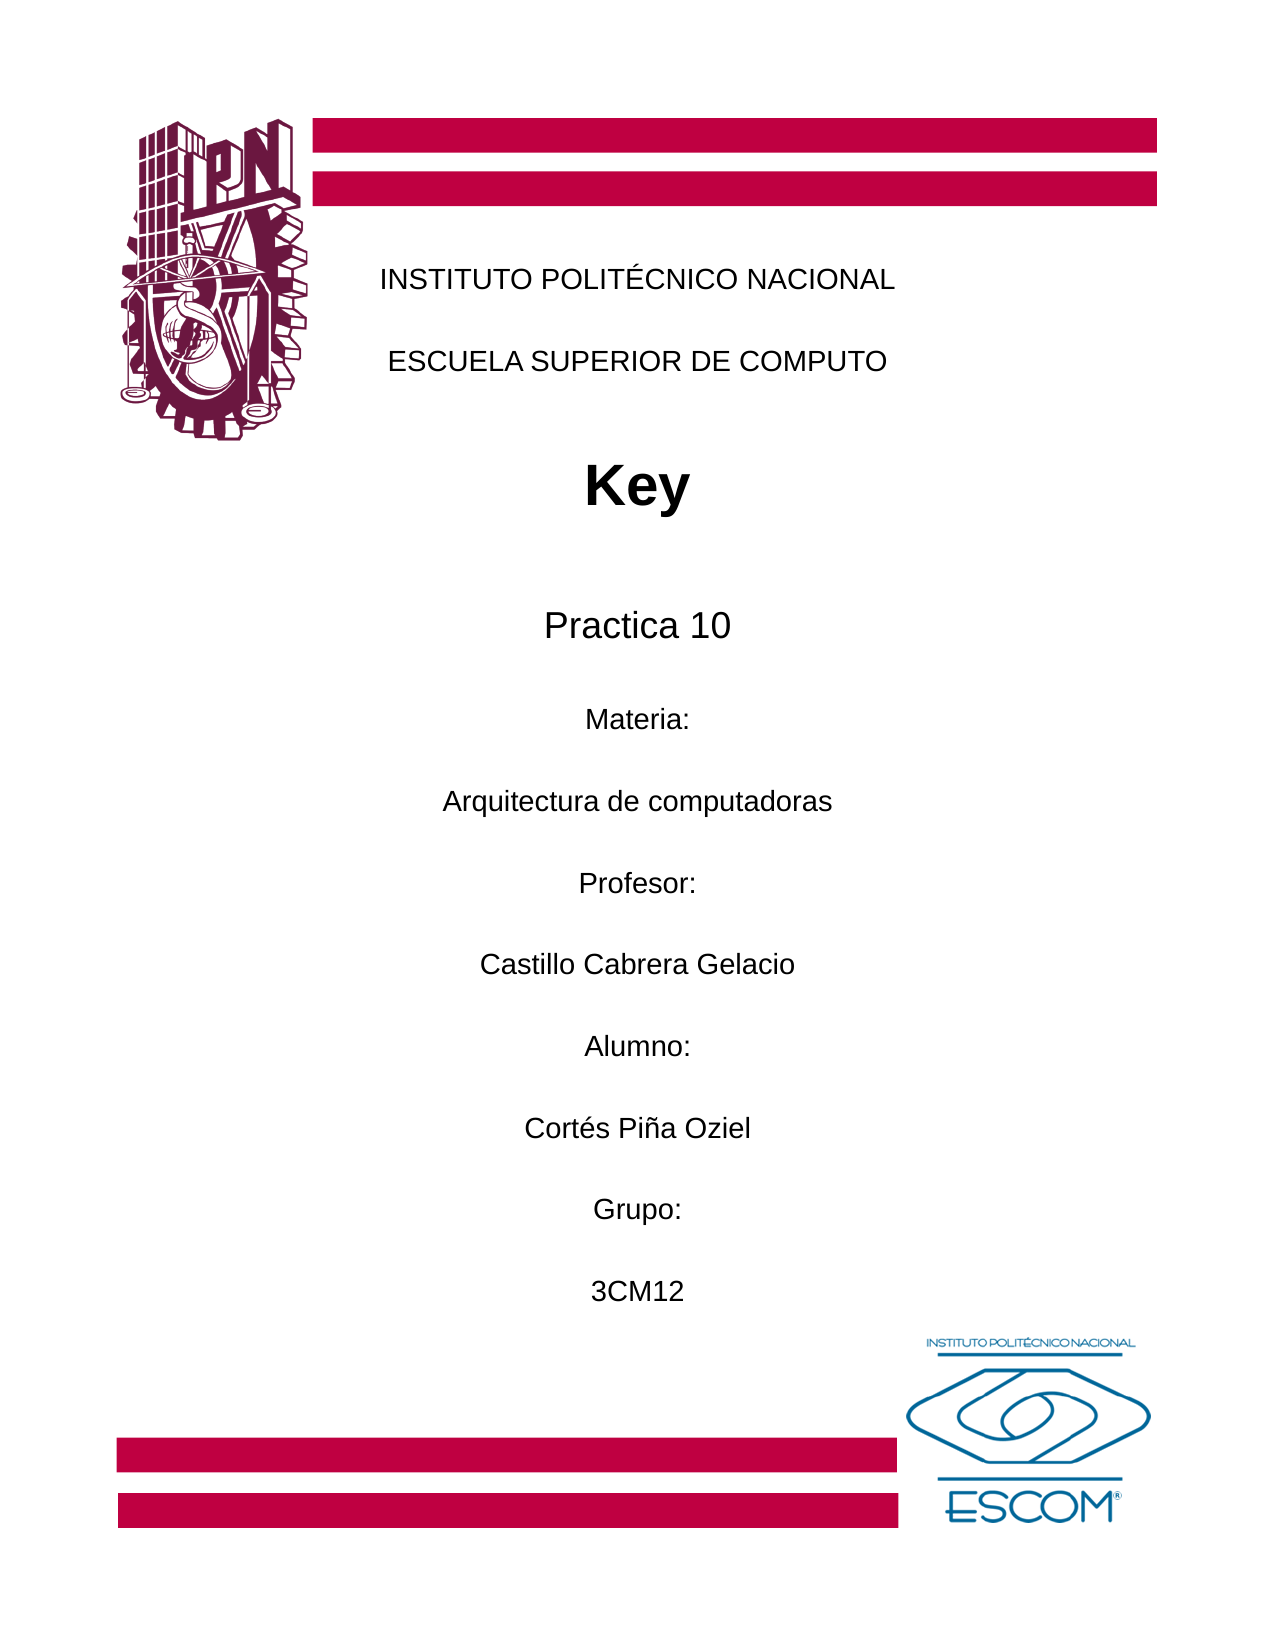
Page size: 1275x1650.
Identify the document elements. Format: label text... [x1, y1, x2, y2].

text Materia: [118, 702, 1157, 736]
text Alumno: [118, 1029, 1157, 1062]
text 3CM12 [118, 1274, 1157, 1307]
text ESCUELA SUPERIOR DE COMPUTO [308, 344, 1157, 377]
text Profesor: [118, 866, 1157, 899]
text Castillo Cabrera Gelacio [118, 947, 1157, 981]
subtitle Practica 10 [118, 603, 1157, 647]
text Grupo: [118, 1192, 1157, 1226]
picture [898, 1331, 1157, 1528]
text INSTITUTO POLITÉCNICO NACIONAL [308, 262, 1157, 296]
text Arquitectura de computadoras [118, 784, 1157, 817]
picture [120, 118, 308, 441]
text Cortés Piña Oziel [118, 1111, 1157, 1144]
title Key [118, 451, 1157, 518]
